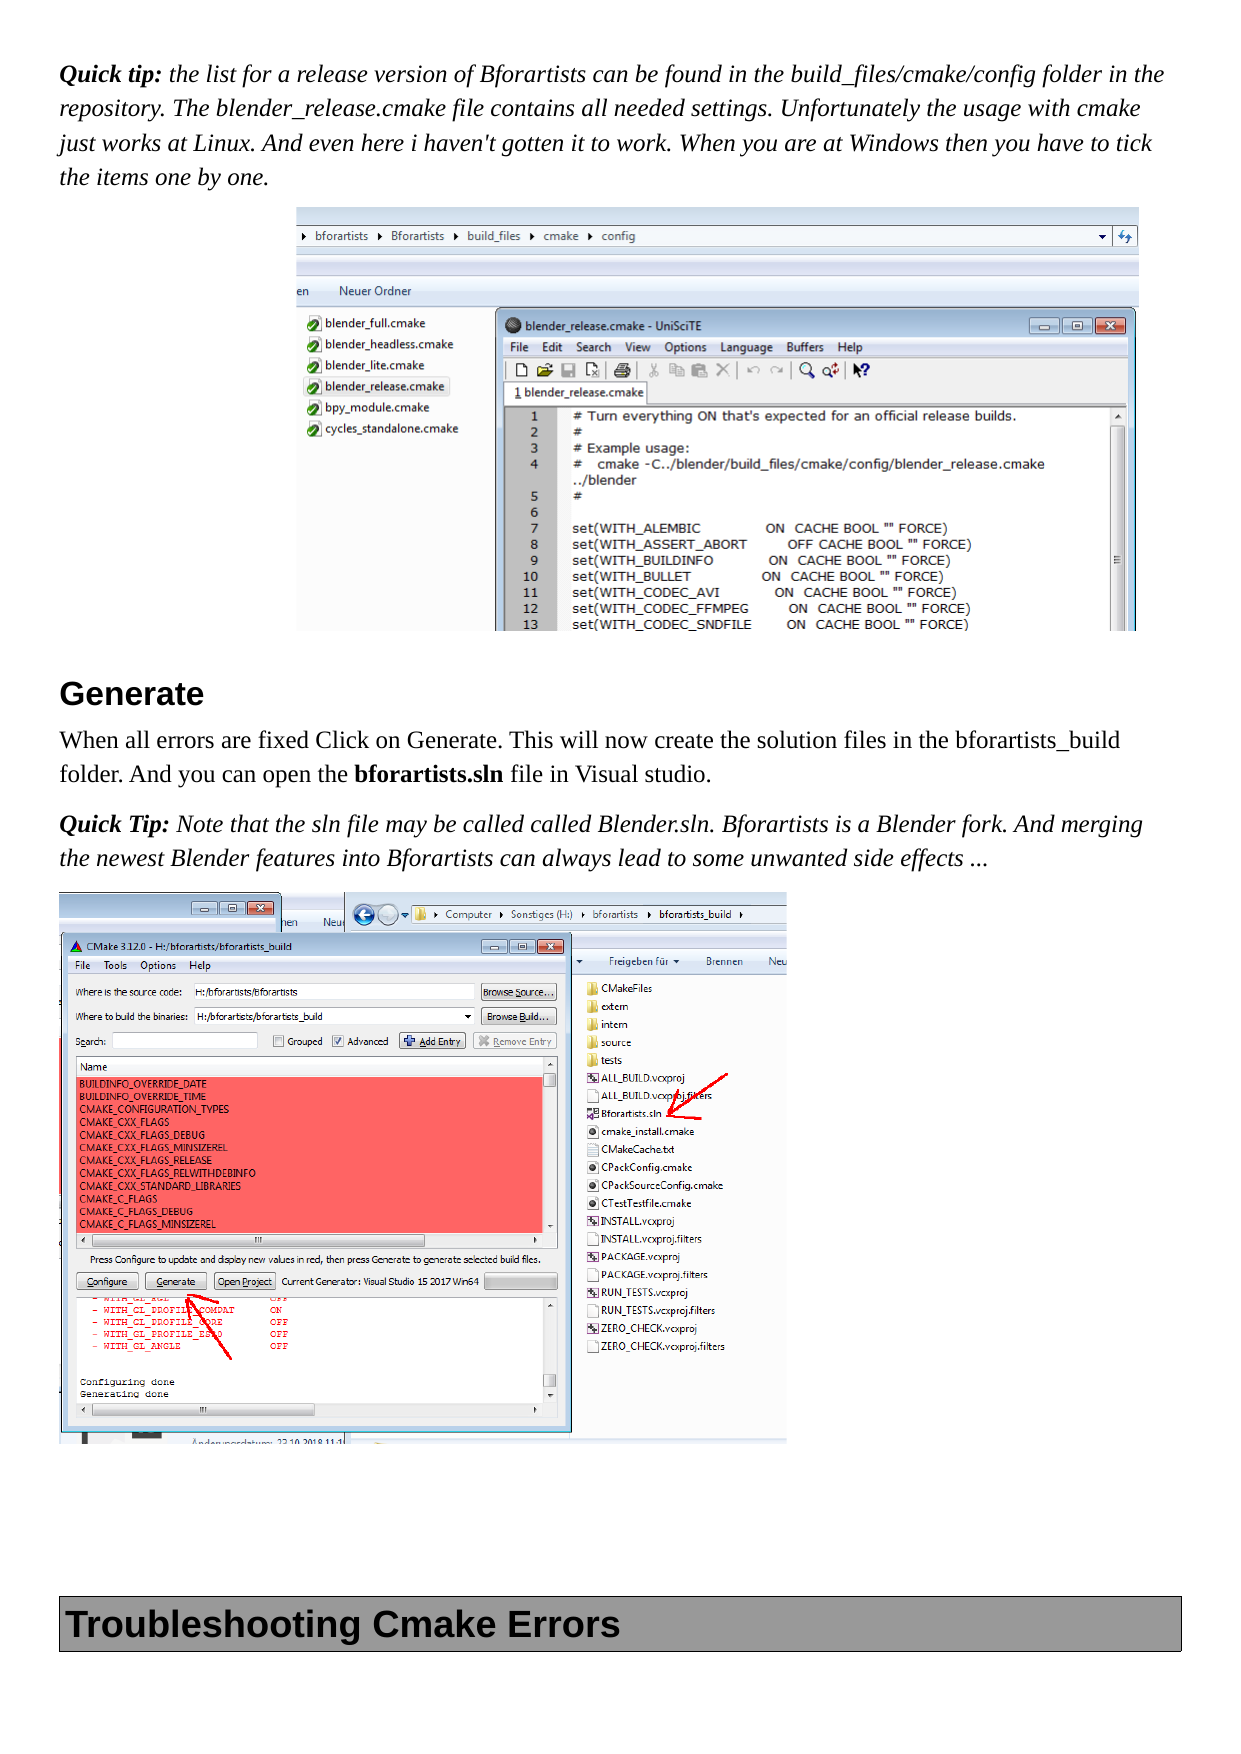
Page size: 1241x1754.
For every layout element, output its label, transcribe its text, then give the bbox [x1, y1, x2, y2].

text Quick tip: the list for a release version of Bforartists can be found in the build_files/cmake/config folder in the repository. The blender_release.cmake file contains all needed settings. Unfortunately the usage with cmake just works at Linux. And even here i haven't gotten it to work. When you are at Windows then you have to tick the items one by one. [59, 59, 1181, 191]
picture [296, 207, 1139, 631]
text Quick Tip: Note that the sln file may be called called Blender.sln. Bforartists is a Blender fork. And merging the newest Blender features into Bforartists can always lead to some unwanted side effects ... [59, 809, 1181, 872]
table_header Troubleshooting Cmake Errors [60, 1597, 1181, 1651]
text When all errors are fixed Click on Generate. This will now create the solution files in the bforartists_build folder. And you can open the bforartists.sln file in Visual studio. [59, 725, 1181, 788]
subtitle Generate [59, 674, 1181, 713]
picture [59, 892, 787, 1444]
